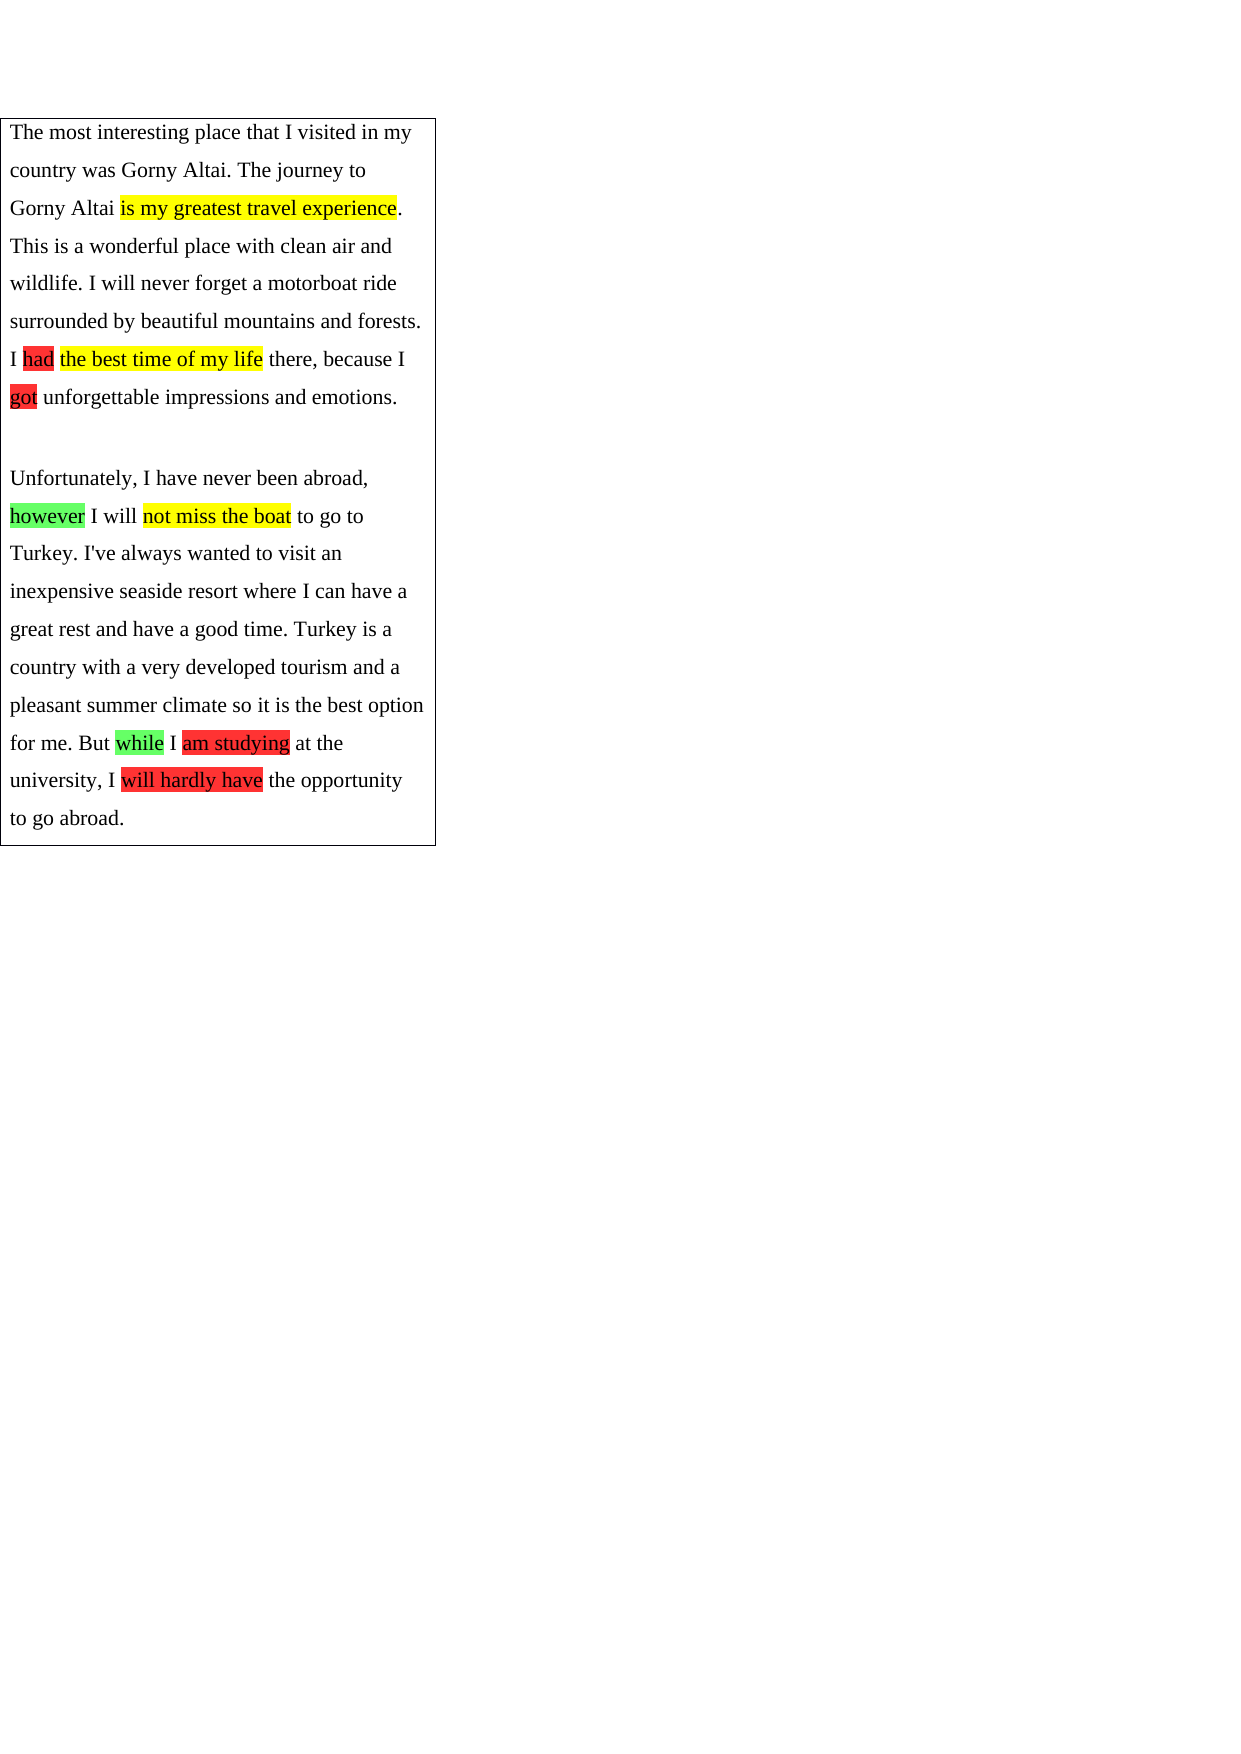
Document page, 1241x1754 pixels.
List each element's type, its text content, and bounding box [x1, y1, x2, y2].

table_header The most interesting place that I visited in my country was Gorny Altai. The journey to Gorny Altai is my greatest travel experience. This is a wonderful place with clean air and wildlife. I will never forget a motorboat ride surrounded by beautiful mountains and forests. I had the best time of my life there, because I got unforgettable impressions and emotions. Unfortunately, I have never been abroad, however I will not miss the boat to go to Turkey. I've always wanted to visit an inexpensive seaside resort where I can have a great rest and have a good time. Turkey is a country with a very developed tourism and a pleasant summer climate so it is the best option for me. But while I am studying at the university, I will hardly have the opportunity to go abroad. [1, 119, 435, 844]
